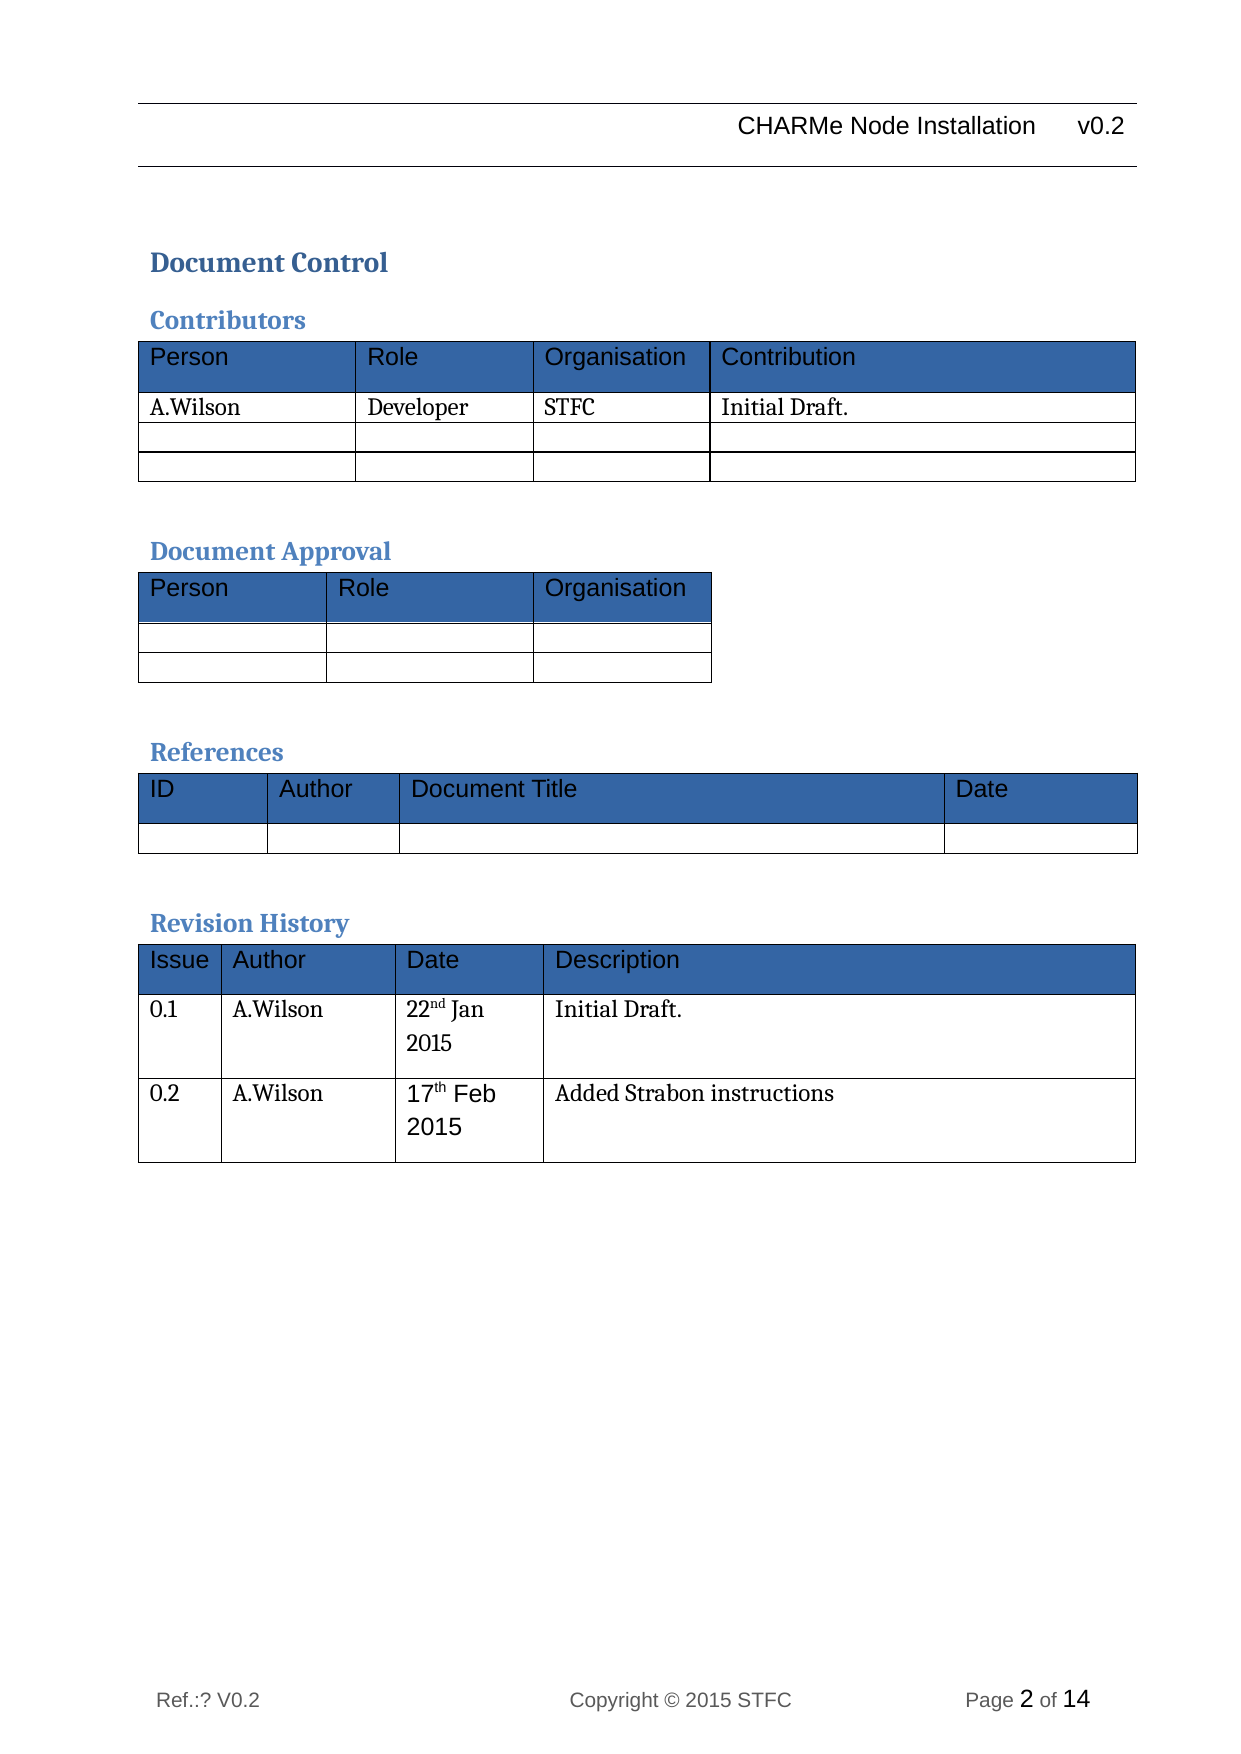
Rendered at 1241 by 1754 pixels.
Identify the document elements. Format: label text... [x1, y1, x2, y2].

table_cell Developer [356, 393, 533, 422]
table_cell [327, 653, 533, 682]
table_cell Initial Draft. [544, 995, 1135, 1078]
table_cell 0.2 [139, 1079, 221, 1162]
table_cell [139, 824, 267, 853]
table_cell [534, 423, 709, 451]
table_cell [268, 824, 399, 853]
table_header Document Title [400, 774, 944, 823]
table_cell [534, 653, 711, 682]
table_cell Initial Draft. [711, 393, 1135, 422]
table_header Author [268, 774, 399, 823]
table_cell [534, 624, 711, 652]
table_cell [711, 453, 1135, 481]
table_cell 22nd Jan 2015 [396, 995, 543, 1078]
table_header Author [222, 945, 395, 994]
table_cell [139, 423, 355, 451]
table_cell [711, 423, 1135, 451]
text Contributors [150, 305, 1090, 337]
table_header Role [327, 573, 533, 622]
table_header Person [139, 342, 355, 392]
table_header Description [544, 945, 1135, 994]
table_cell [534, 453, 709, 481]
table_header ID [139, 774, 267, 823]
table_header Contribution [711, 342, 1135, 392]
table_cell [139, 453, 355, 481]
text Revision History [150, 908, 1090, 939]
table_header Organisation [534, 342, 709, 392]
table_cell A.Wilson [222, 1079, 395, 1162]
table_cell Added Strabon instructions [544, 1079, 1135, 1162]
table_cell [400, 824, 944, 853]
table_cell [356, 453, 533, 481]
table_header Date [945, 774, 1137, 823]
text References [150, 737, 1090, 768]
table_header Role [356, 342, 533, 392]
table_cell STFC [534, 393, 709, 422]
table_cell [945, 824, 1137, 853]
table_cell [139, 653, 326, 682]
table_header Date [396, 945, 543, 994]
table_header Issue [139, 945, 221, 994]
text Document Control [150, 246, 1090, 279]
table_header Organisation [534, 573, 711, 622]
table_cell [356, 423, 533, 451]
table_header Person [139, 573, 326, 622]
table_cell 17th Feb 2015 [396, 1079, 543, 1162]
table_cell [139, 624, 326, 652]
table_cell [327, 624, 533, 652]
text Document Approval [150, 536, 1090, 567]
table_cell 0.1 [139, 995, 221, 1078]
table_cell A.Wilson [139, 393, 355, 422]
table_cell A.Wilson [222, 995, 395, 1078]
